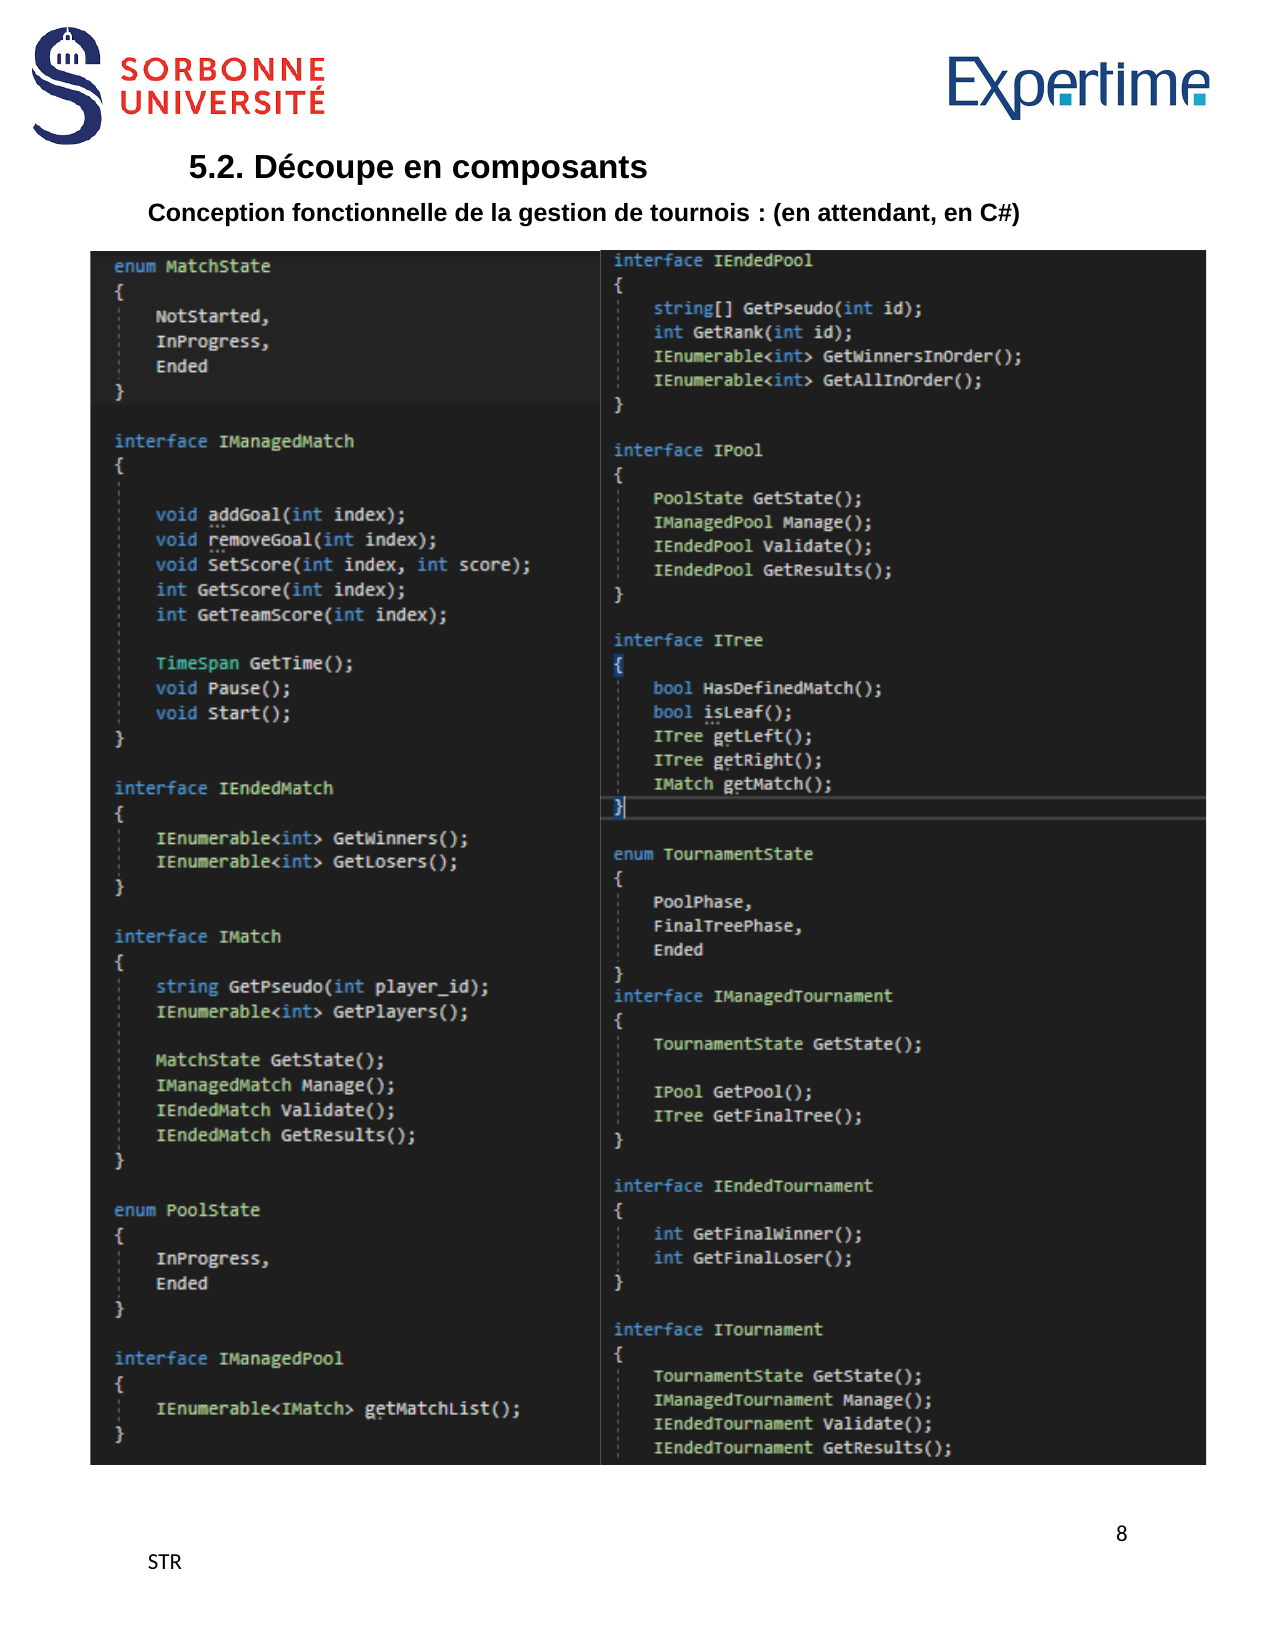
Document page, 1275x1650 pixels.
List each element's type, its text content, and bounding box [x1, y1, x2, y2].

picture [945, 52, 1210, 120]
picture [31, 26, 325, 145]
text Conception fonctionnelle de la gestion de tournois : (en attendant, en C#) [148, 198, 1127, 227]
picture [90, 250, 1207, 1465]
subtitle Découpe en composants [189, 148, 1127, 186]
